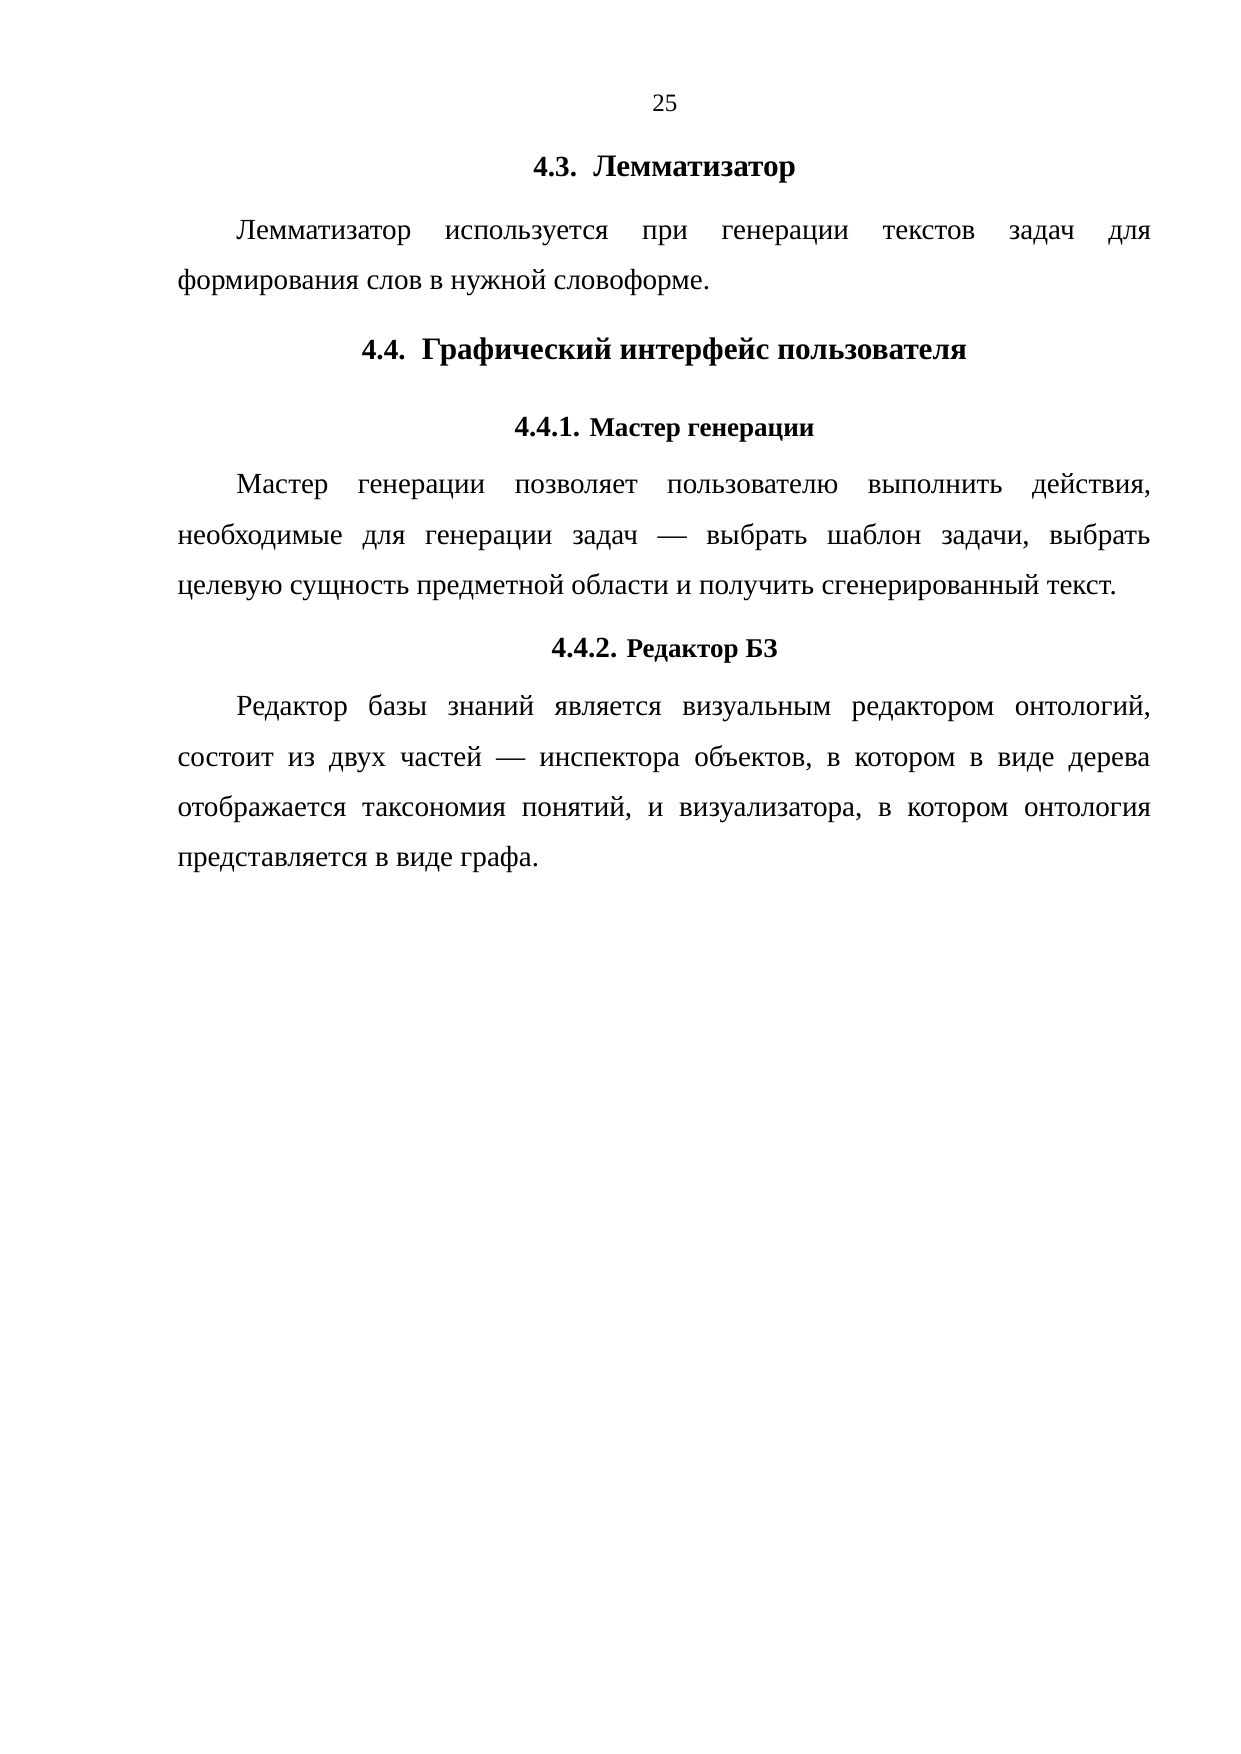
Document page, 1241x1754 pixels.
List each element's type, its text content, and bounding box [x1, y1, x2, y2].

subtitle Редактор БЗ [177, 631, 1152, 664]
text Редактор базы знаний является визуальным редактором онтологий, состоит из двух частей — инспектора объектов, в котором в виде дерева отображается таксономия понятий, и визуализатора, в котором онтология представляется в виде графа. [177, 688, 1152, 873]
subtitle Графический интерфейс пользователя [177, 331, 1152, 366]
subtitle Мастер генерации [177, 409, 1152, 442]
text Мастер генерации позволяет пользователю выполнить действия, необходимые для генерации задач — выбрать шаблон задачи, выбрать целевую сущность предметной области и получить сгенерированный текст. [177, 467, 1152, 601]
text Лемматизатор используется при генерации текстов задач для формирования слов в нужной словоформе. [177, 212, 1152, 296]
subtitle Лемматизатор [177, 147, 1152, 183]
